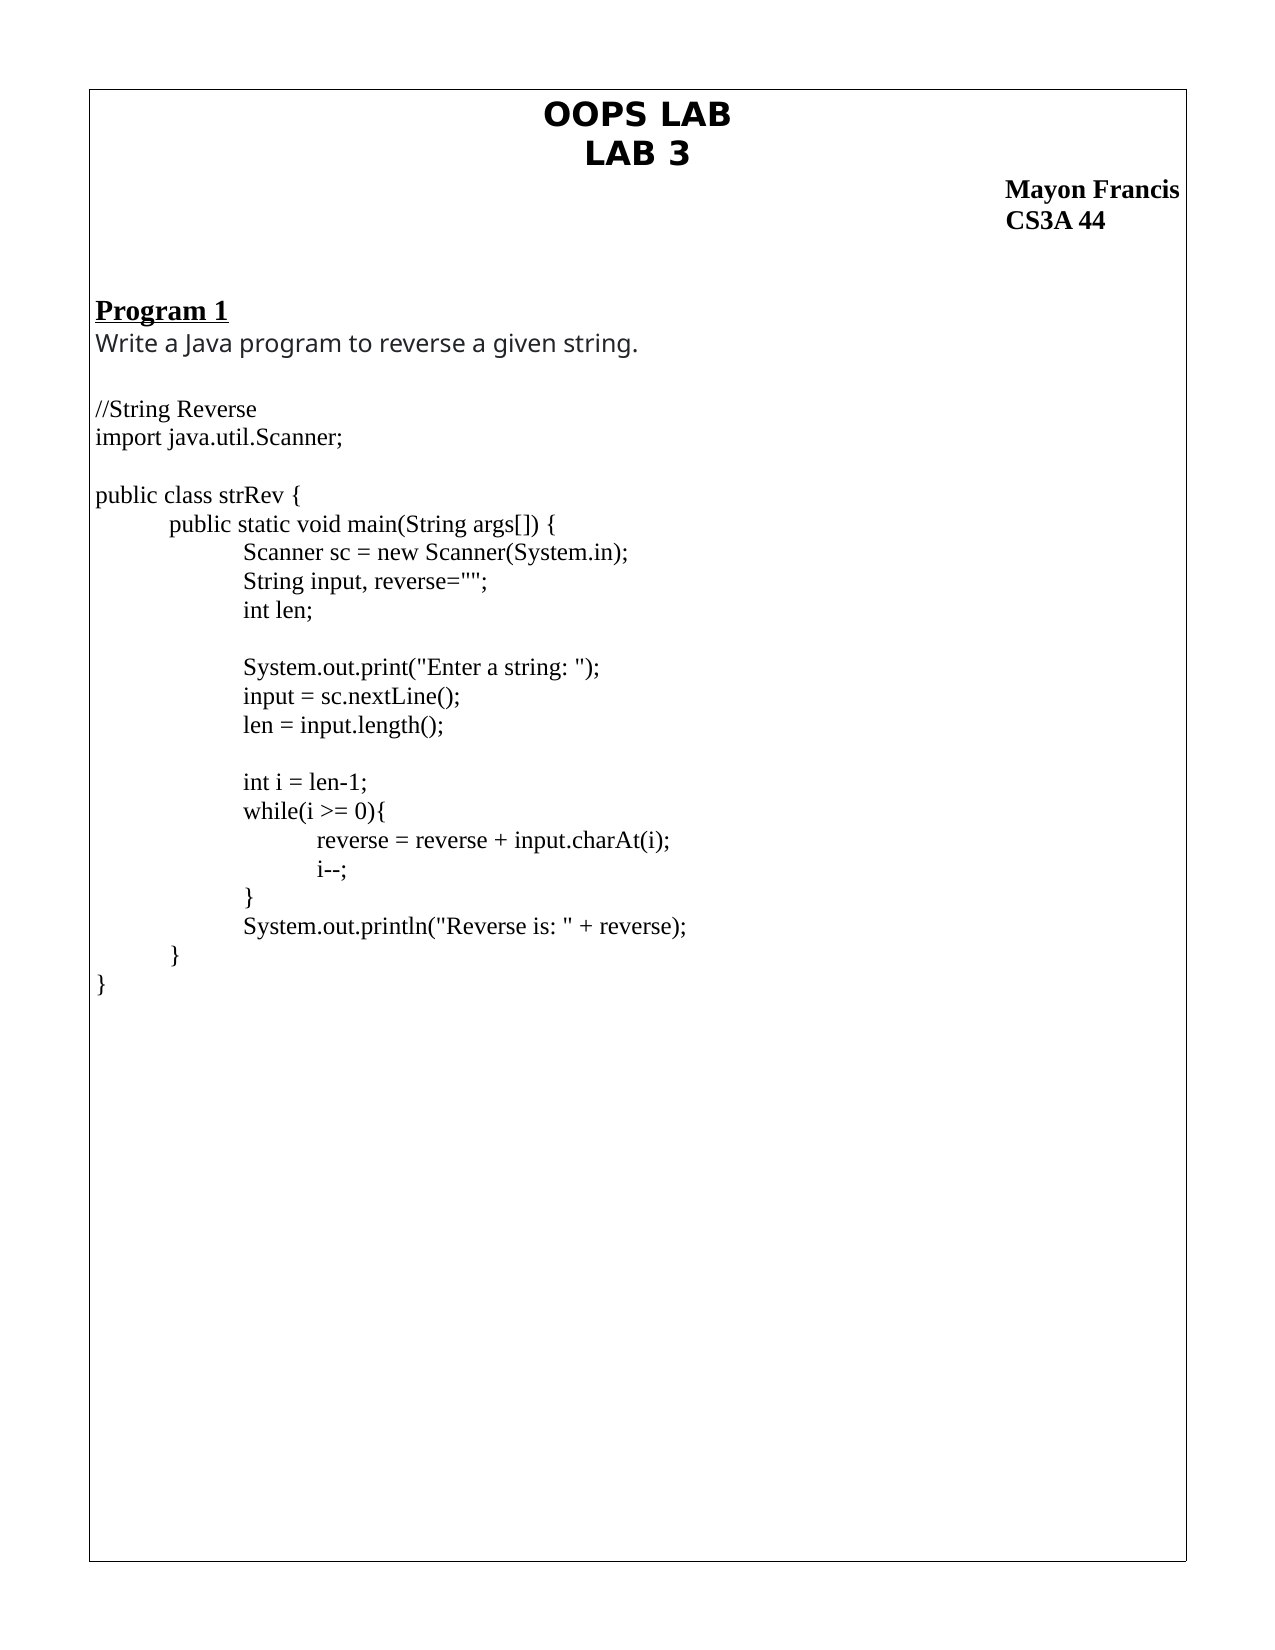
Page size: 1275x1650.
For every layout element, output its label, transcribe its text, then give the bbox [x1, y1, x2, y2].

text OOPS LAB [95, 95, 1180, 134]
text input = sc.nextLine(); [95, 681, 1180, 710]
text //String Reverse import java.util.Scanner; [95, 394, 1180, 451]
text LAB 3 [95, 134, 1180, 173]
text int len; [95, 595, 1180, 624]
text } [95, 969, 1180, 1026]
text System.out.print("Enter a string: "); [95, 652, 1180, 681]
text } [95, 940, 1180, 969]
text i--; [95, 854, 1180, 882]
text public class strRev { [95, 480, 1180, 509]
text reverse = reverse + input.charAt(i); [95, 825, 1180, 854]
text int i = len-1; [95, 767, 1180, 796]
text Write a Java program to reverse a given string. [95, 326, 1180, 360]
text Mayon Francis [95, 173, 1180, 204]
text System.out.println("Reverse is: " + reverse); [95, 911, 1180, 940]
text len = input.length(); [95, 710, 1180, 739]
text String input, reverse=""; [95, 566, 1180, 595]
text CS3A 44 [95, 204, 1180, 235]
text } [95, 882, 1180, 911]
text Program 1 [95, 293, 1180, 326]
text public static void main(String args[]) { [95, 509, 1180, 537]
text while(i >= 0){ [95, 796, 1180, 825]
text Scanner sc = new Scanner(System.in); [95, 537, 1180, 566]
